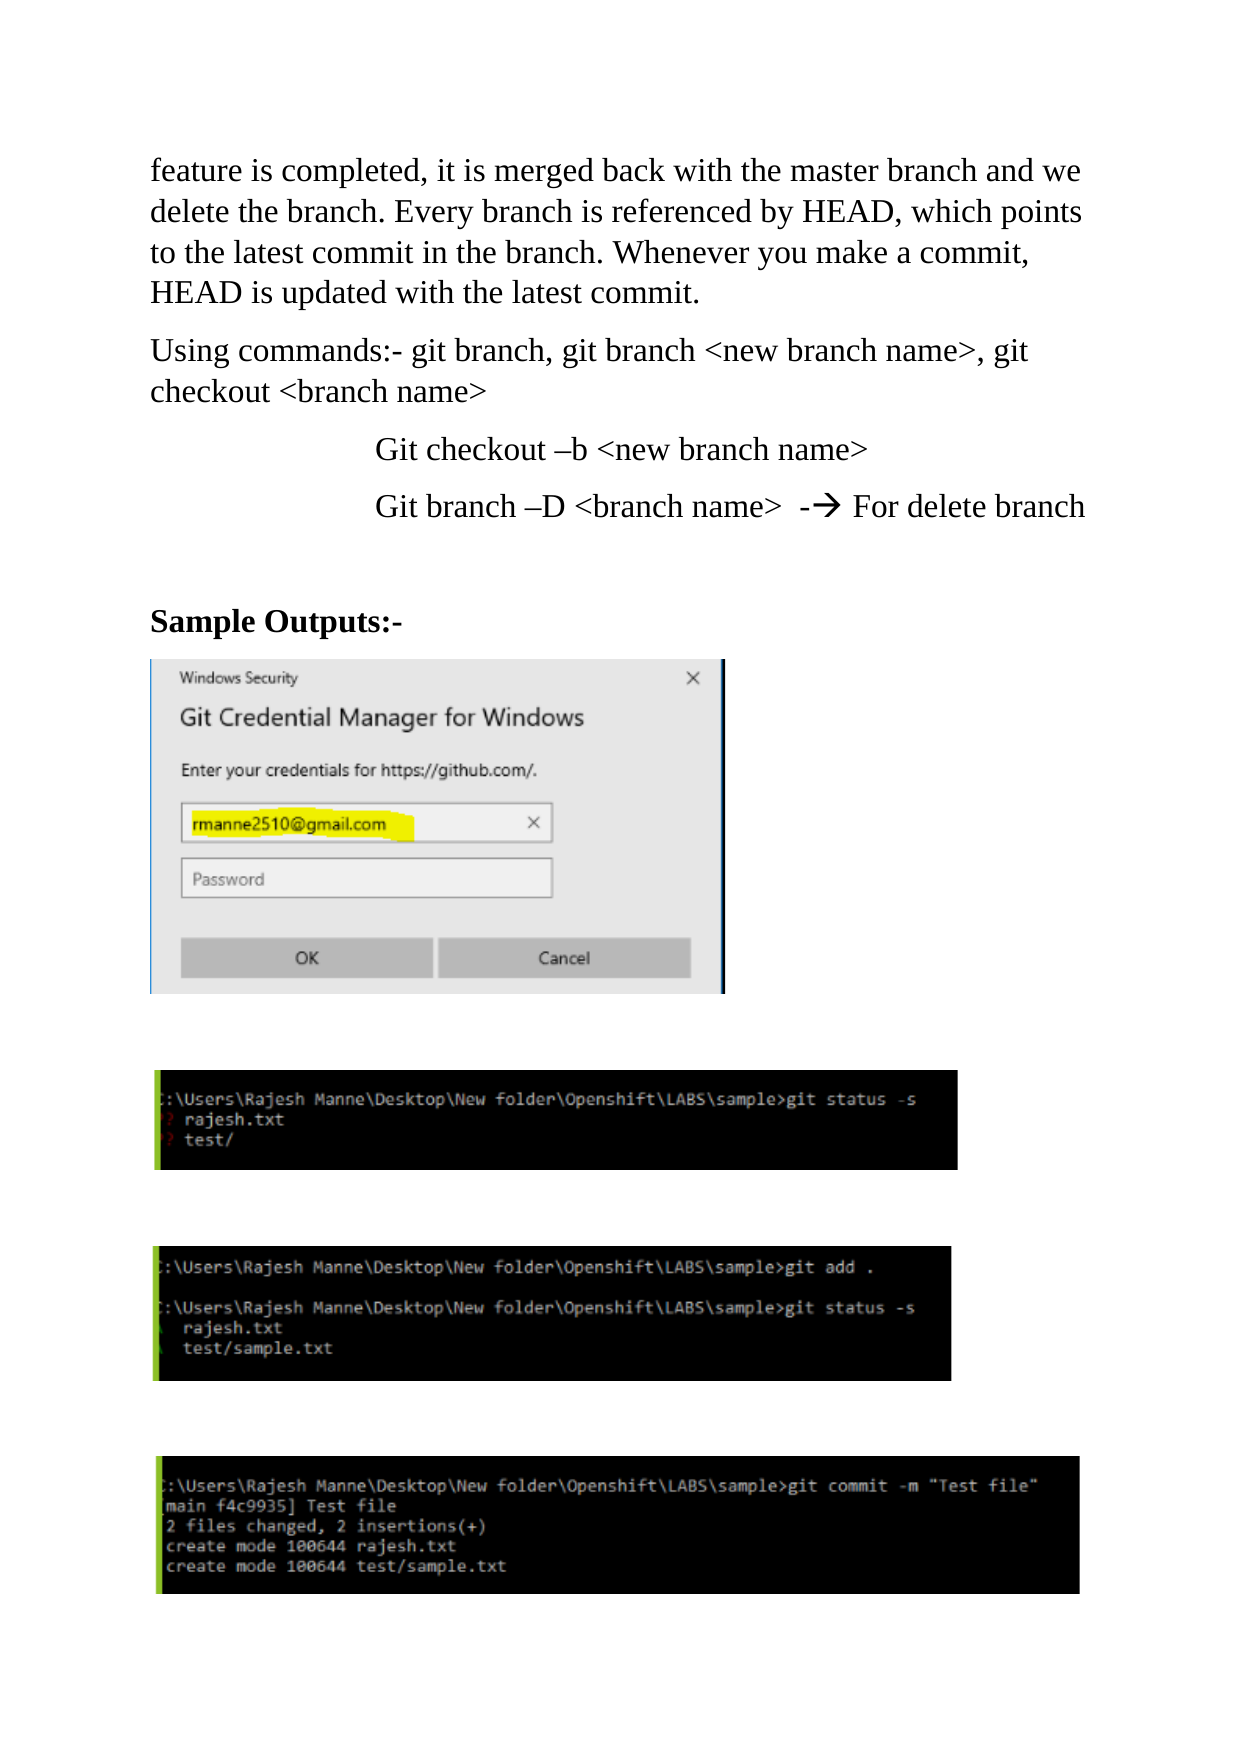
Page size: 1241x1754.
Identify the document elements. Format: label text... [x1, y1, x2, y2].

text Sample Outputs:- [150, 602, 1090, 640]
text Using commands:- git branch, git branch <new branch name>, git checkout <branch name> [150, 330, 1090, 410]
text Git branch –D <branch name> - For delete branch [150, 487, 1090, 525]
text feature is completed, it is merged back with the master branch and we delete the branch. Every branch is referenced by HEAD, which points to the latest commit in the branch. Whenever you make a commit, HEAD is updated with the latest commit. [150, 150, 1090, 311]
text Git checkout –b <new branch name> [150, 429, 1090, 467]
